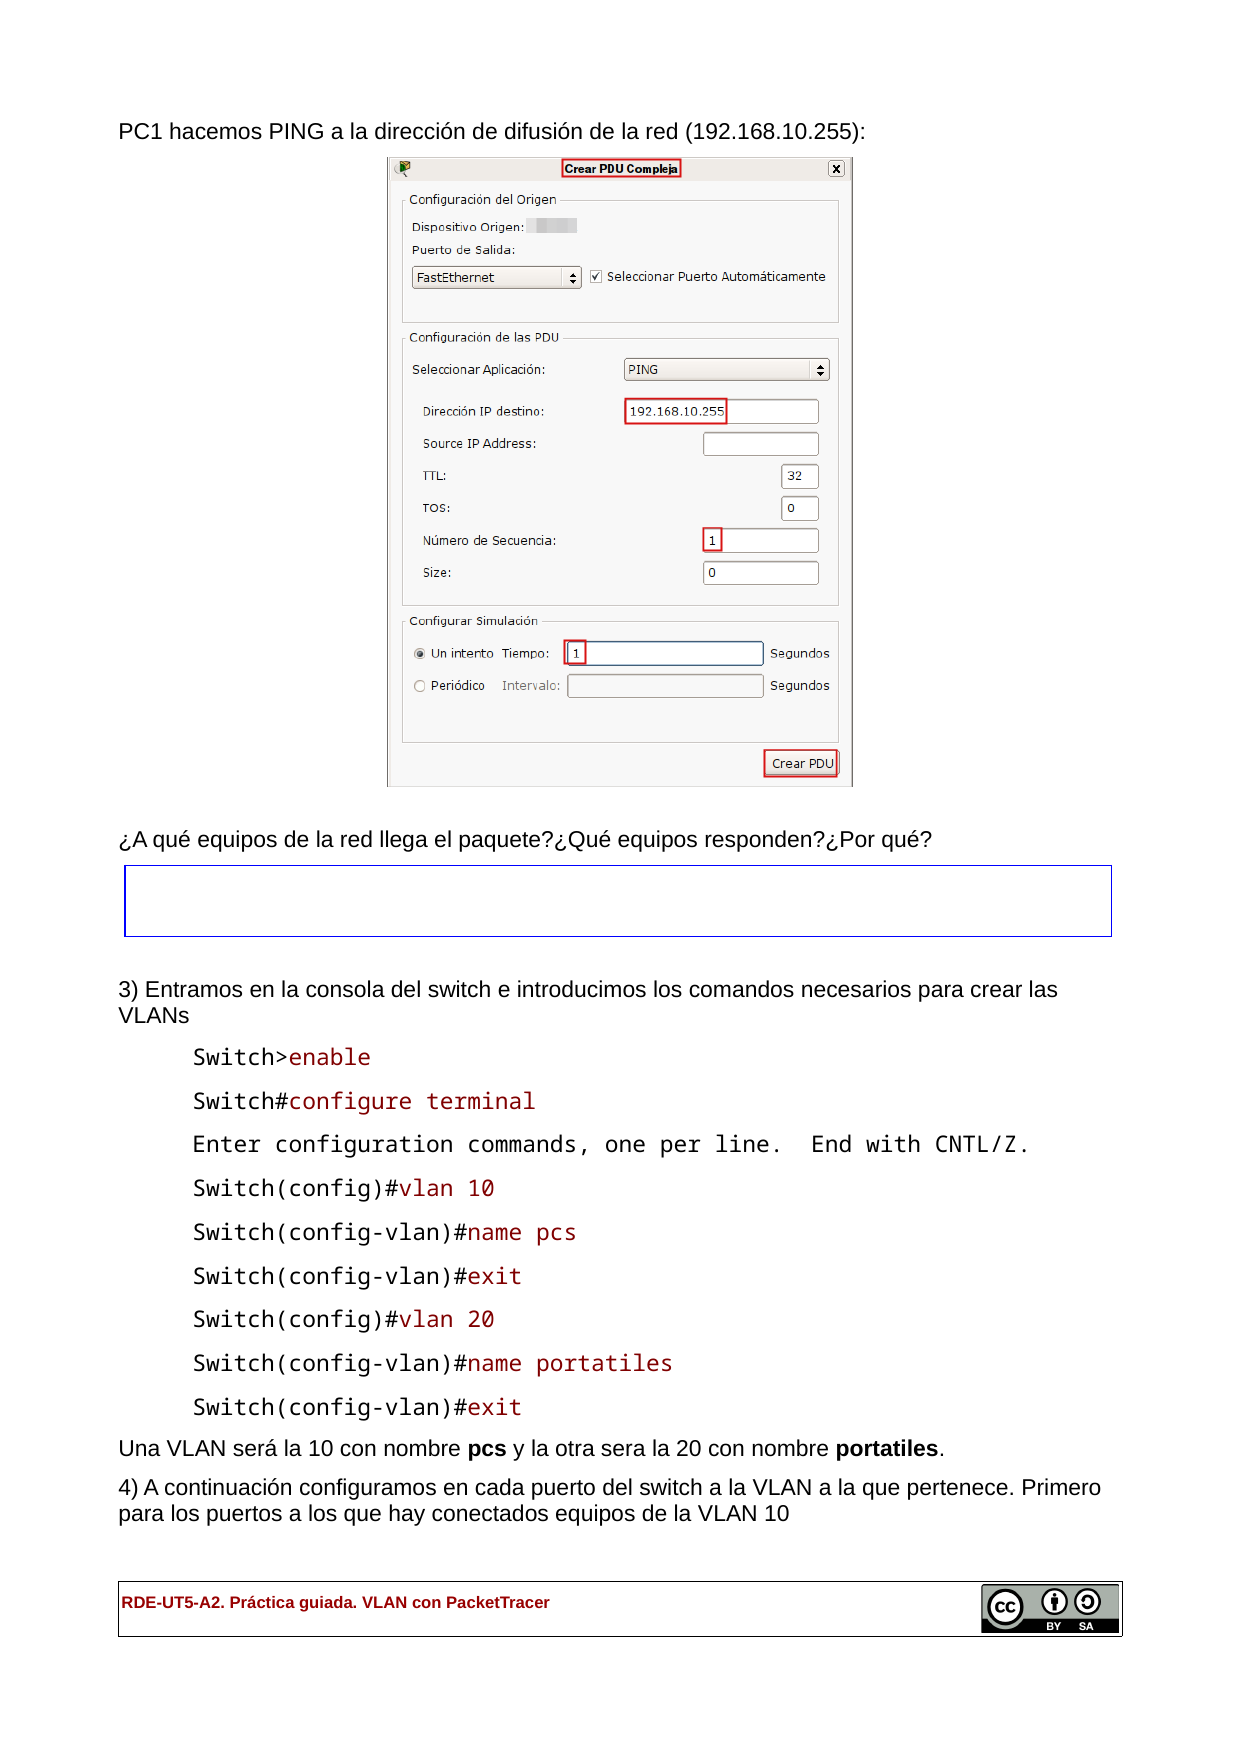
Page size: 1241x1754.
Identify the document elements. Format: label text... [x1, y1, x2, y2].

text PC1 hacemos PING a la dirección de difusión de la red (192.168.10.255): [118, 118, 1122, 144]
text Switch#configure terminal [192, 1084, 1122, 1116]
text Una VLAN será la 10 con nombre pcs y la otra sera la 20 con nombre portatiles. [118, 1434, 1122, 1461]
table_header [126, 866, 1111, 936]
text ¿A qué equipos de la red llega el paquete?¿Qué equipos responden?¿Por qué? [118, 826, 1122, 852]
text Switch(config-vlan)#name pcs [192, 1216, 1122, 1247]
picture [387, 157, 854, 787]
text Switch(config-vlan)#exit [192, 1259, 1122, 1291]
text Switch(config)#vlan 20 [192, 1303, 1122, 1334]
text Switch(config-vlan)#exit [192, 1391, 1122, 1422]
text 3) Entramos en la consola del switch e introducimos los comandos necesarios para crear las VLANs [118, 976, 1122, 1028]
text Switch(config)#vlan 10 [192, 1172, 1122, 1203]
text Switch(config-vlan)#name portatiles [192, 1347, 1122, 1378]
text Switch>enable [192, 1041, 1122, 1072]
picture [981, 1584, 1119, 1633]
text Enter configuration commands, one per line. End with CNTL/Z. [192, 1128, 1122, 1159]
text 4) A continuación configuramos en cada puerto del switch a la VLAN a la que pertenece. Primero para los puertos a los que hay conectados equipos de la VLAN 10 [118, 1473, 1122, 1526]
